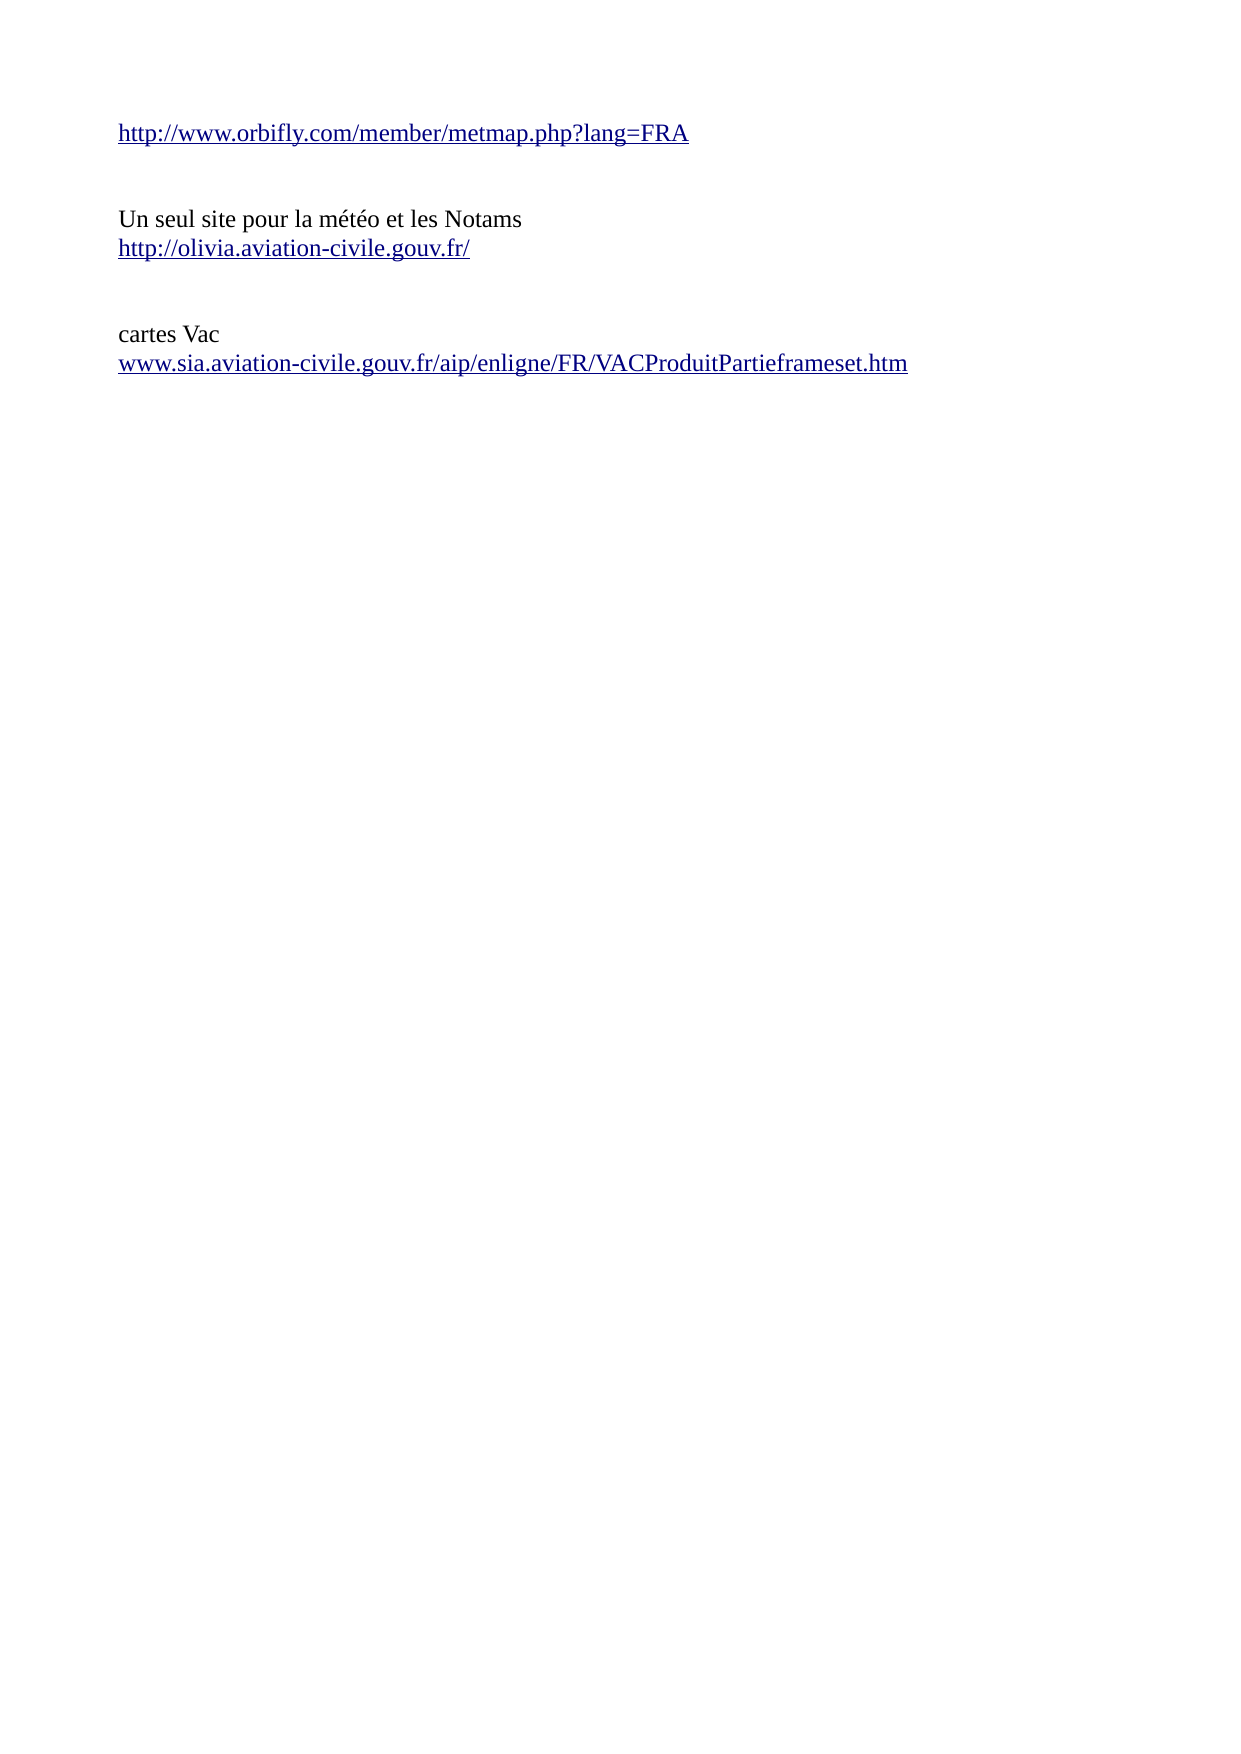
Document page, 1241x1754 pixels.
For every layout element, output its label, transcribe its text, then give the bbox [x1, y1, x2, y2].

text http://www.orbifly.com/member/metmap.php?lang=FRA [118, 118, 1122, 147]
text Un seul site pour la météo et les Notams [118, 204, 1122, 233]
text www.sia.aviation-civile.gouv.fr/aip/enligne/FR/VACProduitPartieframeset.htm [118, 348, 1122, 377]
text http://olivia.aviation-civile.gouv.fr/ [118, 233, 1122, 262]
text cartes Vac [118, 319, 1122, 348]
